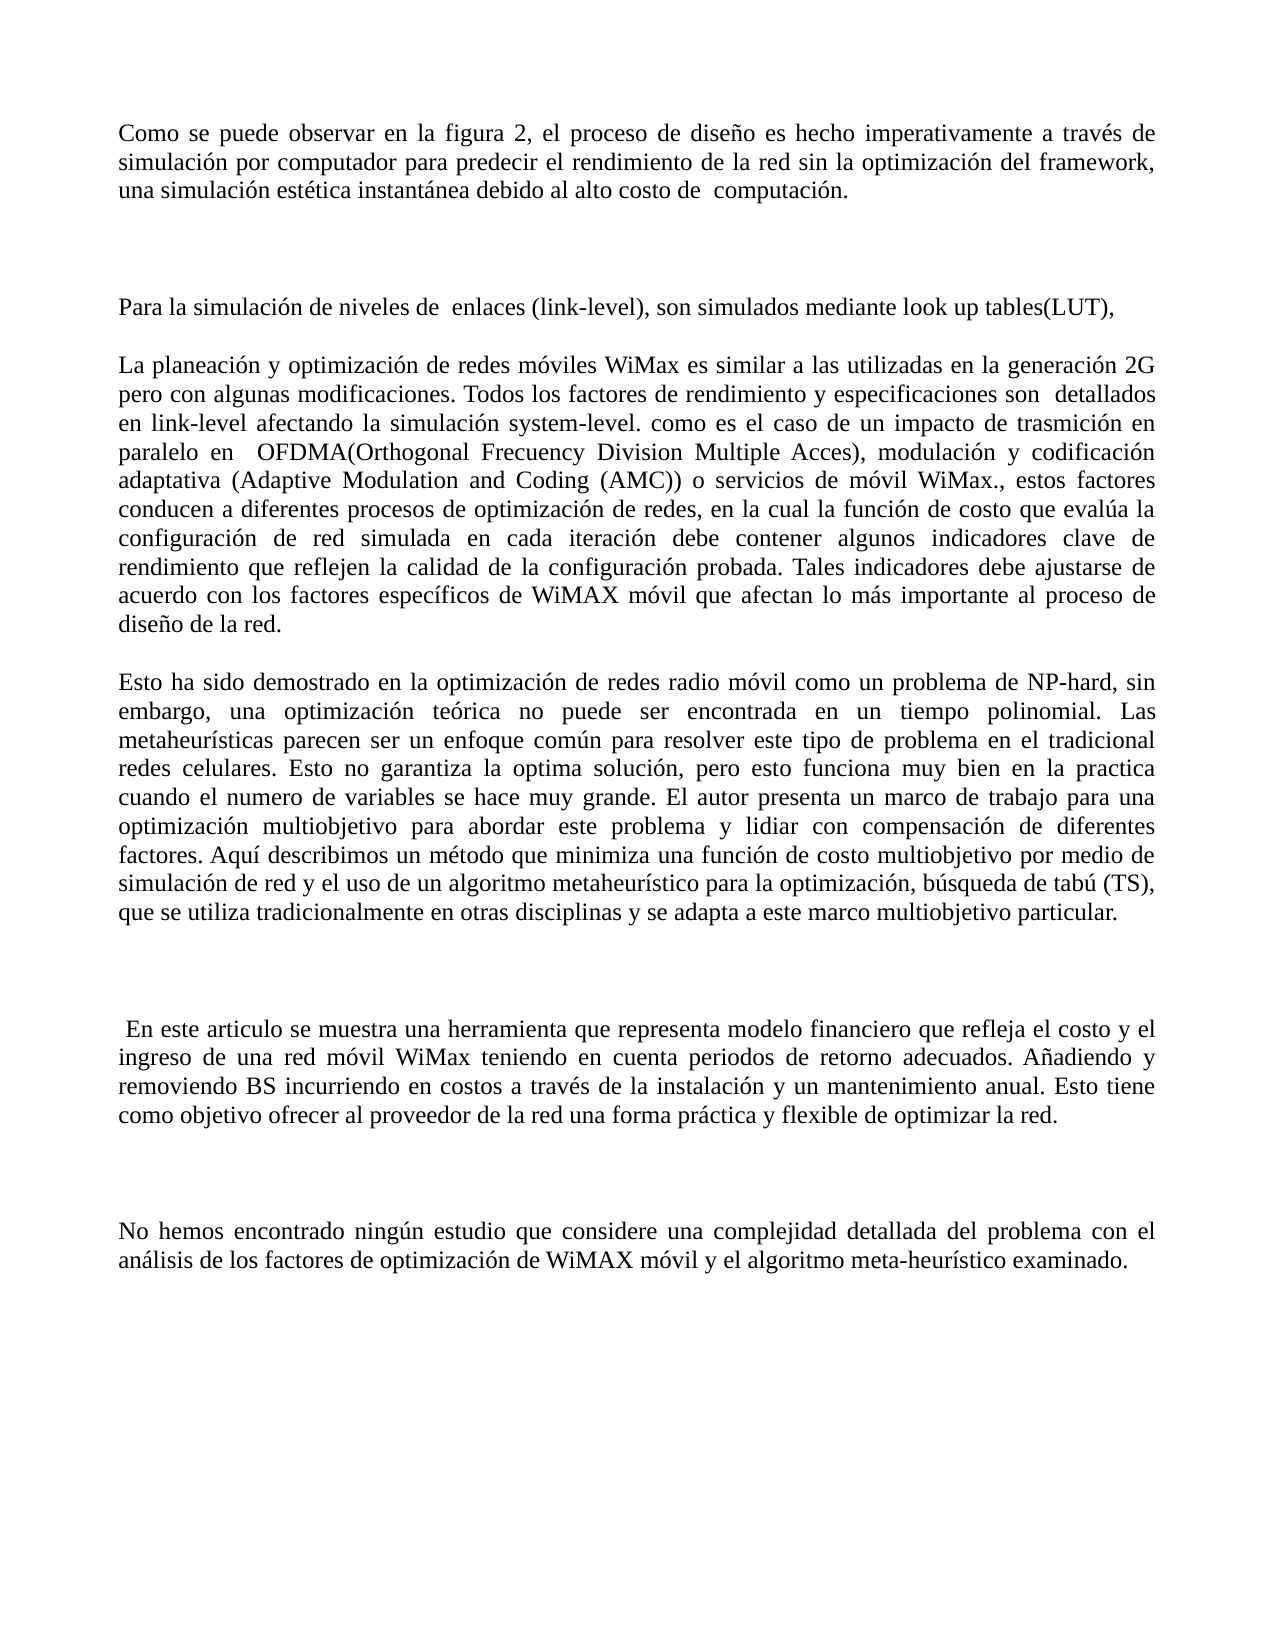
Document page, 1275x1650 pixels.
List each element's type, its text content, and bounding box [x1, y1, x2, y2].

text Como se puede observar en la figura 2, el proceso de diseño es hecho imperativamente a través de simulación por computador para predecir el rendimiento de la red sin la optimización del framework, una simulación estética instantánea debido al alto costo de computación. [118, 118, 1157, 204]
text En este articulo se muestra una herramienta que representa modelo financiero que refleja el costo y el ingreso de una red móvil WiMax teniendo en cuenta periodos de retorno adecuados. Añadiendo y removiendo BS incurriendo en costos a través de la instalación y un mantenimiento anual. Esto tiene como objetivo ofrecer al proveedor de la red una forma práctica y flexible de optimizar la red. [118, 1014, 1157, 1129]
text La planeación y optimización de redes móviles WiMax es similar a las utilizadas en la generación 2G pero con algunas modificaciones. Todos los factores de rendimiento y especificaciones son detallados en link-level afectando la simulación system-level. como es el caso de un impacto de trasmición en paralelo en OFDMA(Orthogonal Frecuency Division Multiple Acces), modulación y codificación adaptativa (Adaptive Modulation and Coding (AMC)) o servicios de móvil WiMax., estos factores conducen a diferentes procesos de optimización de redes, en la cual la función de costo que evalúa la configuración de red simulada en cada iteración debe contener algunos indicadores clave de rendimiento que reflejen la calidad de la configuración probada. Tales indicadores debe ajustarse de acuerdo con los factores específicos de WiMAX móvil que afectan lo más importante al proceso de diseño de la red. [118, 350, 1157, 638]
text Esto ha sido demostrado en la optimización de redes radio móvil como un problema de NP-hard, sin embargo, una optimización teórica no puede ser encontrada en un tiempo polinomial. Las metaheurísticas parecen ser un enfoque común para resolver este tipo de problema en el tradicional redes celulares. Esto no garantiza la optima solución, pero esto funciona muy bien en la practica cuando el numero de variables se hace muy grande. El autor presenta un marco de trabajo para una optimización multiobjetivo para abordar este problema y lidiar con compensación de diferentes factores. Aquí describimos un método que minimiza una función de costo multiobjetivo por medio de simulación de red y el uso de un algoritmo metaheurístico para la optimización, búsqueda de tabú (TS), que se utiliza tradicionalmente en otras disciplinas y se adapta a este marco multiobjetivo particular. [118, 667, 1157, 926]
text No hemos encontrado ningún estudio que considere una complejidad detallada del problema con el análisis de los factores de optimización de WiMAX móvil y el algoritmo meta-heurístico examinado. [118, 1216, 1157, 1274]
text Para la simulación de niveles de enlaces (link-level), son simulados mediante look up tables(LUT), [118, 292, 1157, 321]
